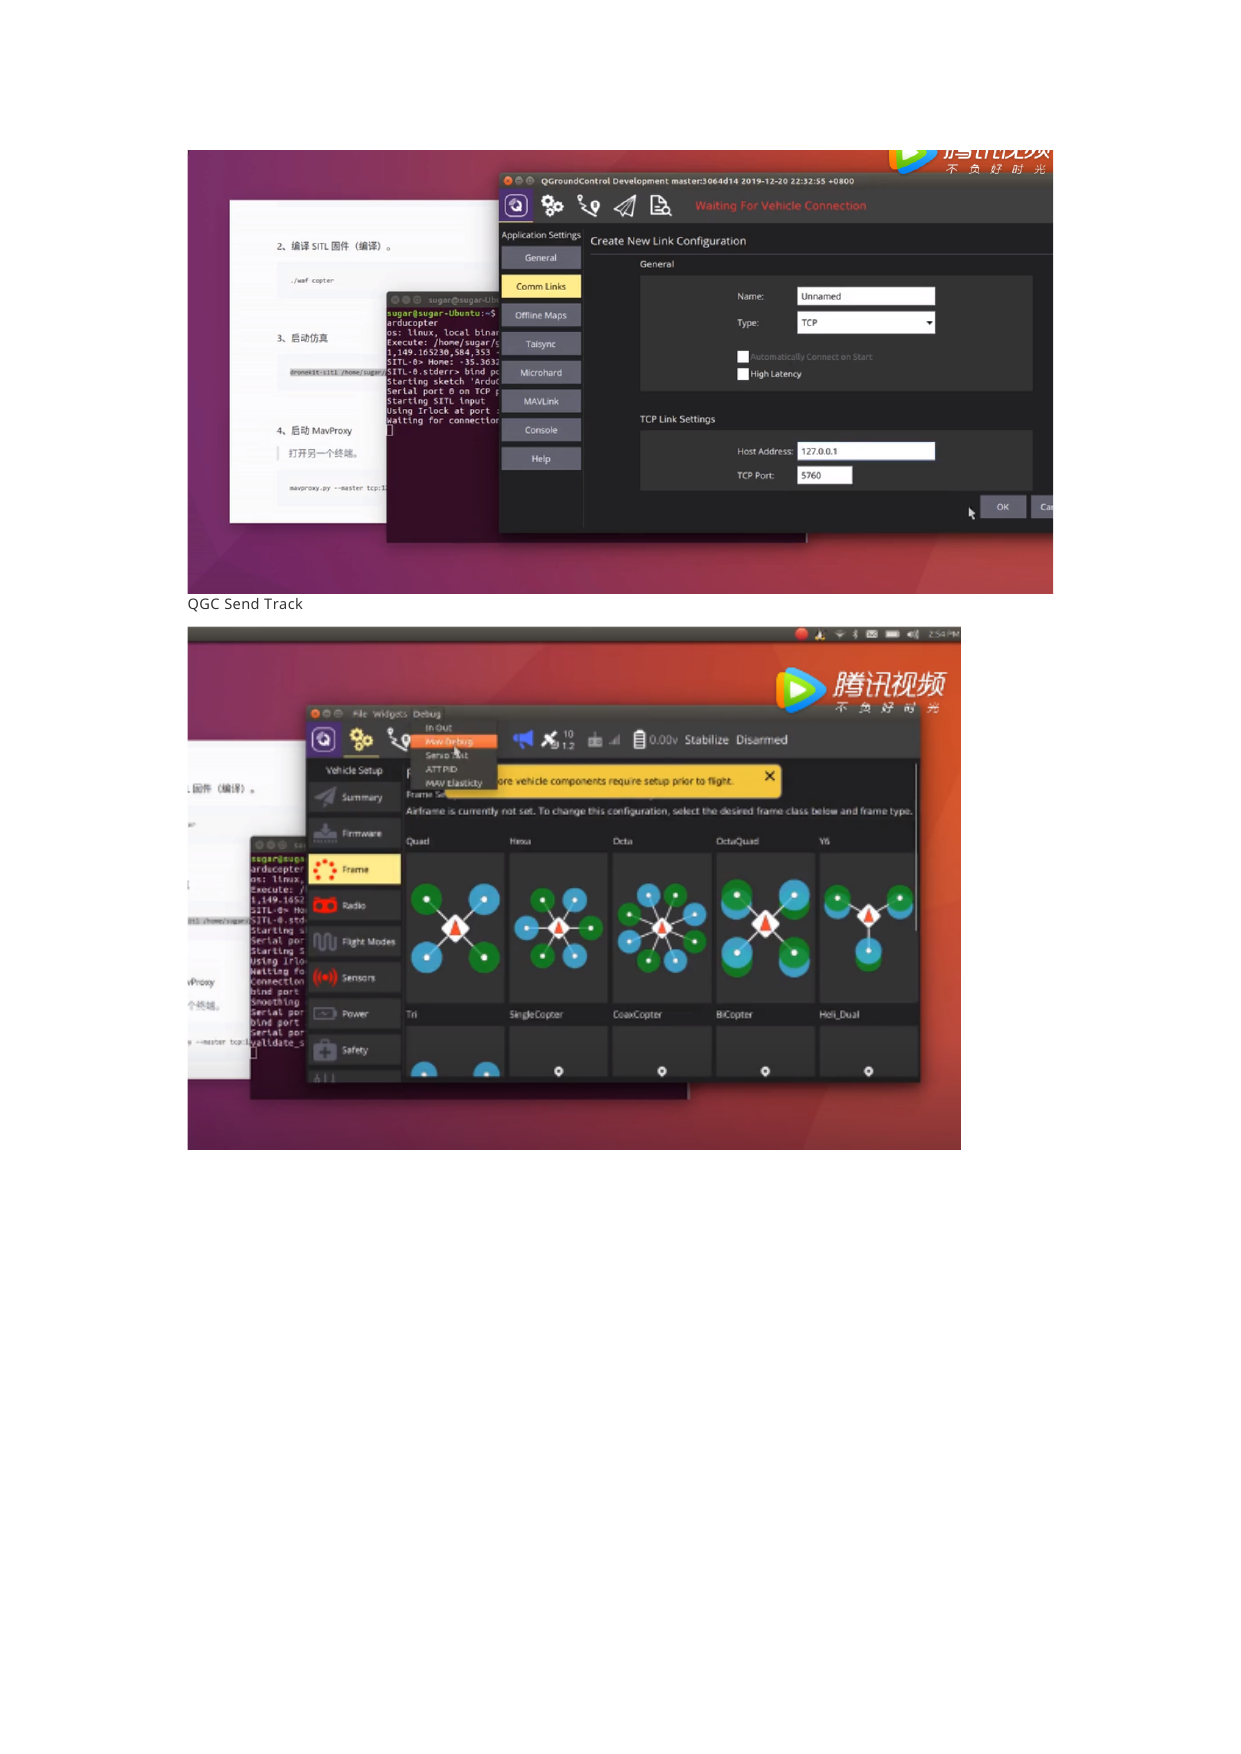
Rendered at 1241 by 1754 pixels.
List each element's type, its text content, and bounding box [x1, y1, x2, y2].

picture [187, 150, 1054, 594]
text QGC Send Track [187, 594, 1053, 614]
picture [187, 613, 961, 1150]
